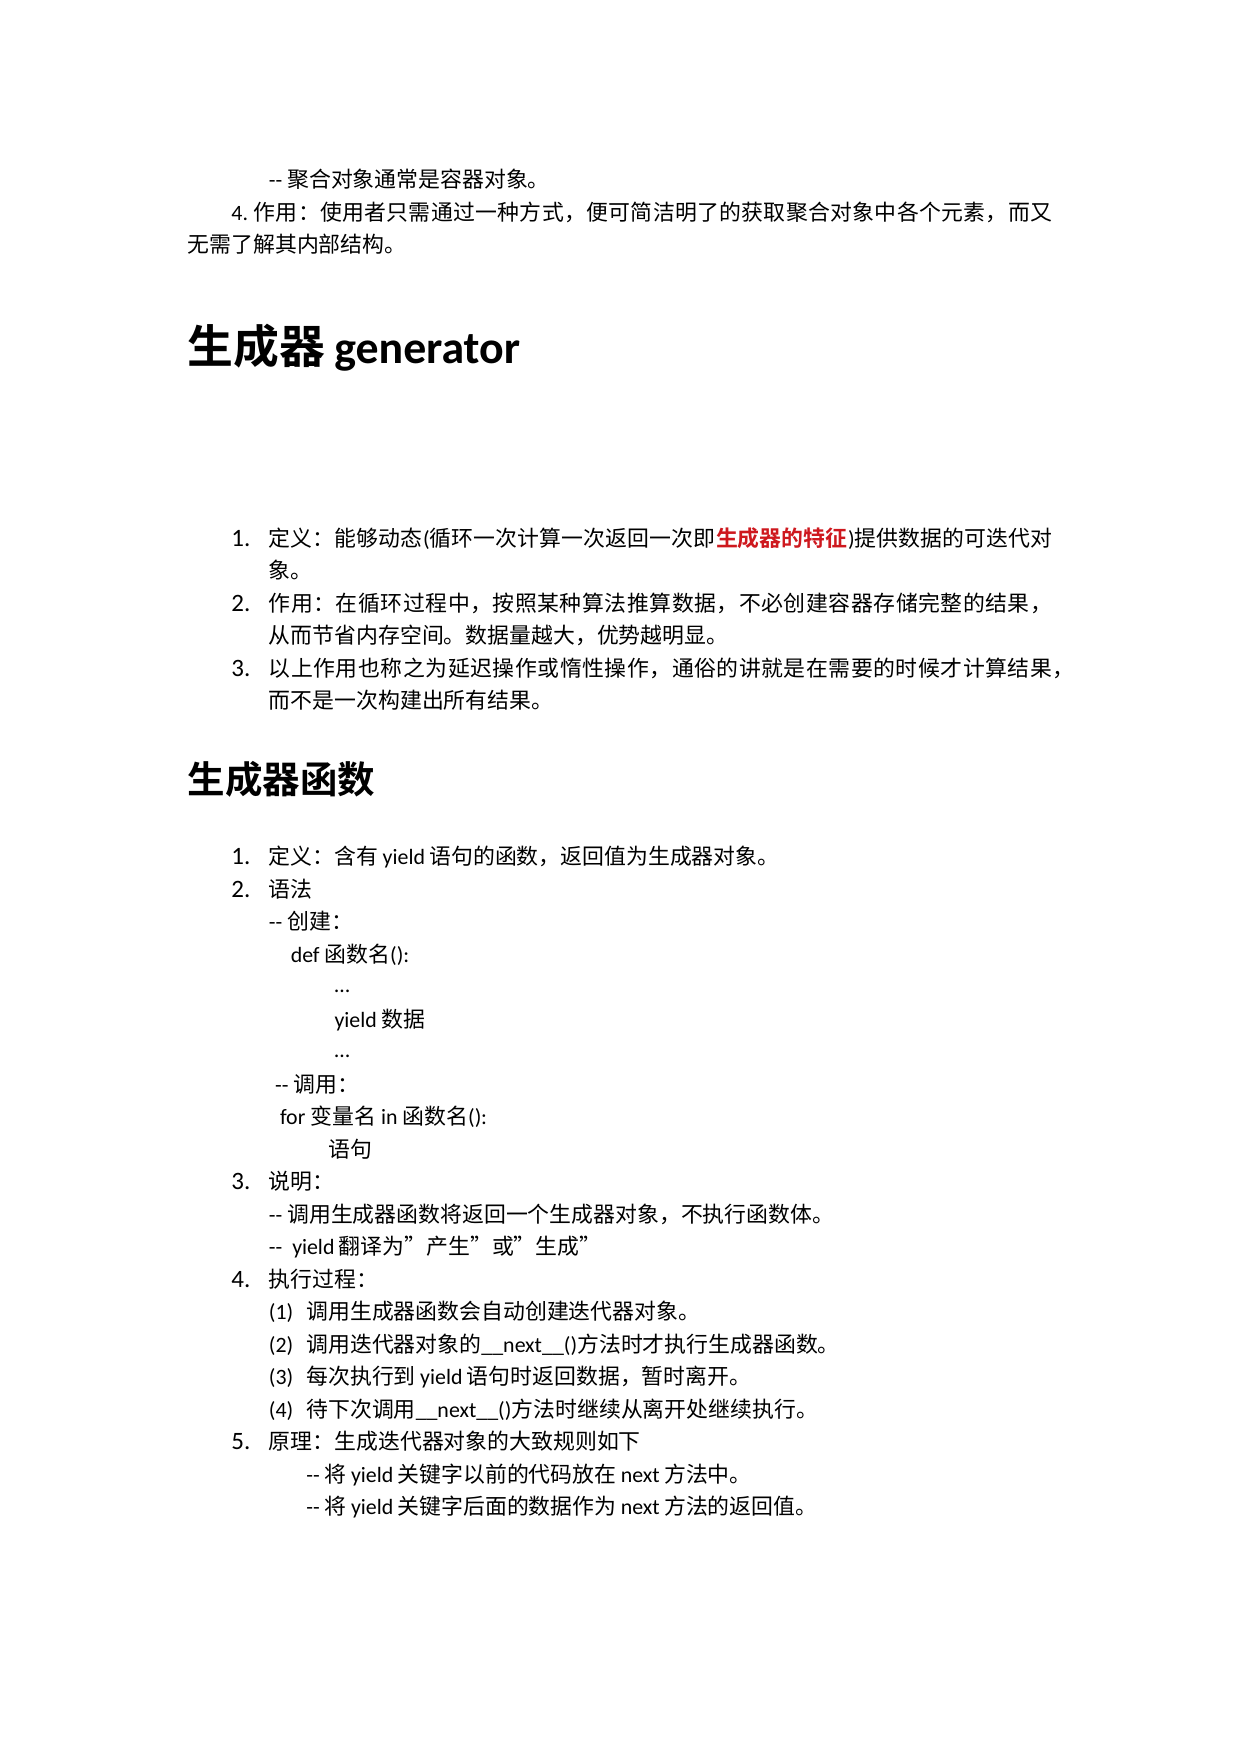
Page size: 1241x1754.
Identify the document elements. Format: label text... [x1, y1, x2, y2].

list -- 调用： [269, 1066, 1053, 1099]
list 语句 [269, 1131, 1053, 1164]
list -- 聚合对象通常是容器对象。 [269, 162, 1053, 194]
list 定义：能够动态(循环一次计算一次返回一次即生成器的特征)提供数据的可迭代对象。 [231, 520, 1053, 585]
list 以上作用也称之为延迟操作或惰性操作，通俗的讲就是在需要的时候才计算结果，而不是一次构建出所有结果。 [231, 650, 1053, 715]
list -- 将yield关键字以前的代码放在next方法中。 [306, 1456, 1053, 1489]
list def 函数名(): [291, 936, 1053, 969]
list … [300, 1034, 1053, 1066]
subtitle 生成器generator [187, 295, 1053, 392]
list -- yield翻译为”产生”或”生成” [269, 1229, 1053, 1261]
list … [291, 969, 1053, 1001]
list 原理：生成迭代器对象的大致规则如下 [231, 1424, 1053, 1456]
list 调用迭代器对象的__next__()方法时才执行生成器函数。 [269, 1326, 1053, 1359]
list 执行过程： [231, 1261, 1053, 1294]
list -- 调用生成器函数将返回一个生成器对象，不执行函数体。 [269, 1196, 1053, 1229]
text 4. 作用：使用者只需通过一种方式，便可简洁明了的获取聚合对象中各个元素，而又无需了解其内部结构。 [187, 194, 1053, 259]
list 定义：含有yield语句的函数，返回值为生成器对象。 [231, 839, 1053, 871]
list 说明： [231, 1164, 1053, 1196]
list 待下次调用__next__()方法时继续从离开处继续执行。 [269, 1391, 1053, 1424]
list yield 数据 [291, 1001, 1053, 1034]
list 每次执行到yield语句时返回数据，暂时离开。 [269, 1359, 1053, 1391]
list 调用生成器函数会自动创建迭代器对象。 [269, 1294, 1053, 1326]
list 语法 [231, 871, 1053, 904]
list 作用：在循环过程中，按照某种算法推算数据，不必创建容器存储完整的结果，从而节省内存空间。数据量越大，优势越明显。 [231, 585, 1053, 650]
list -- 创建： [269, 904, 1053, 936]
list -- 将yield关键字后面的数据作为next方法的返回值。 [306, 1489, 1053, 1521]
list for 变量名 in 函数名(): [269, 1099, 1053, 1131]
subtitle 生成器函数 [187, 744, 1053, 809]
